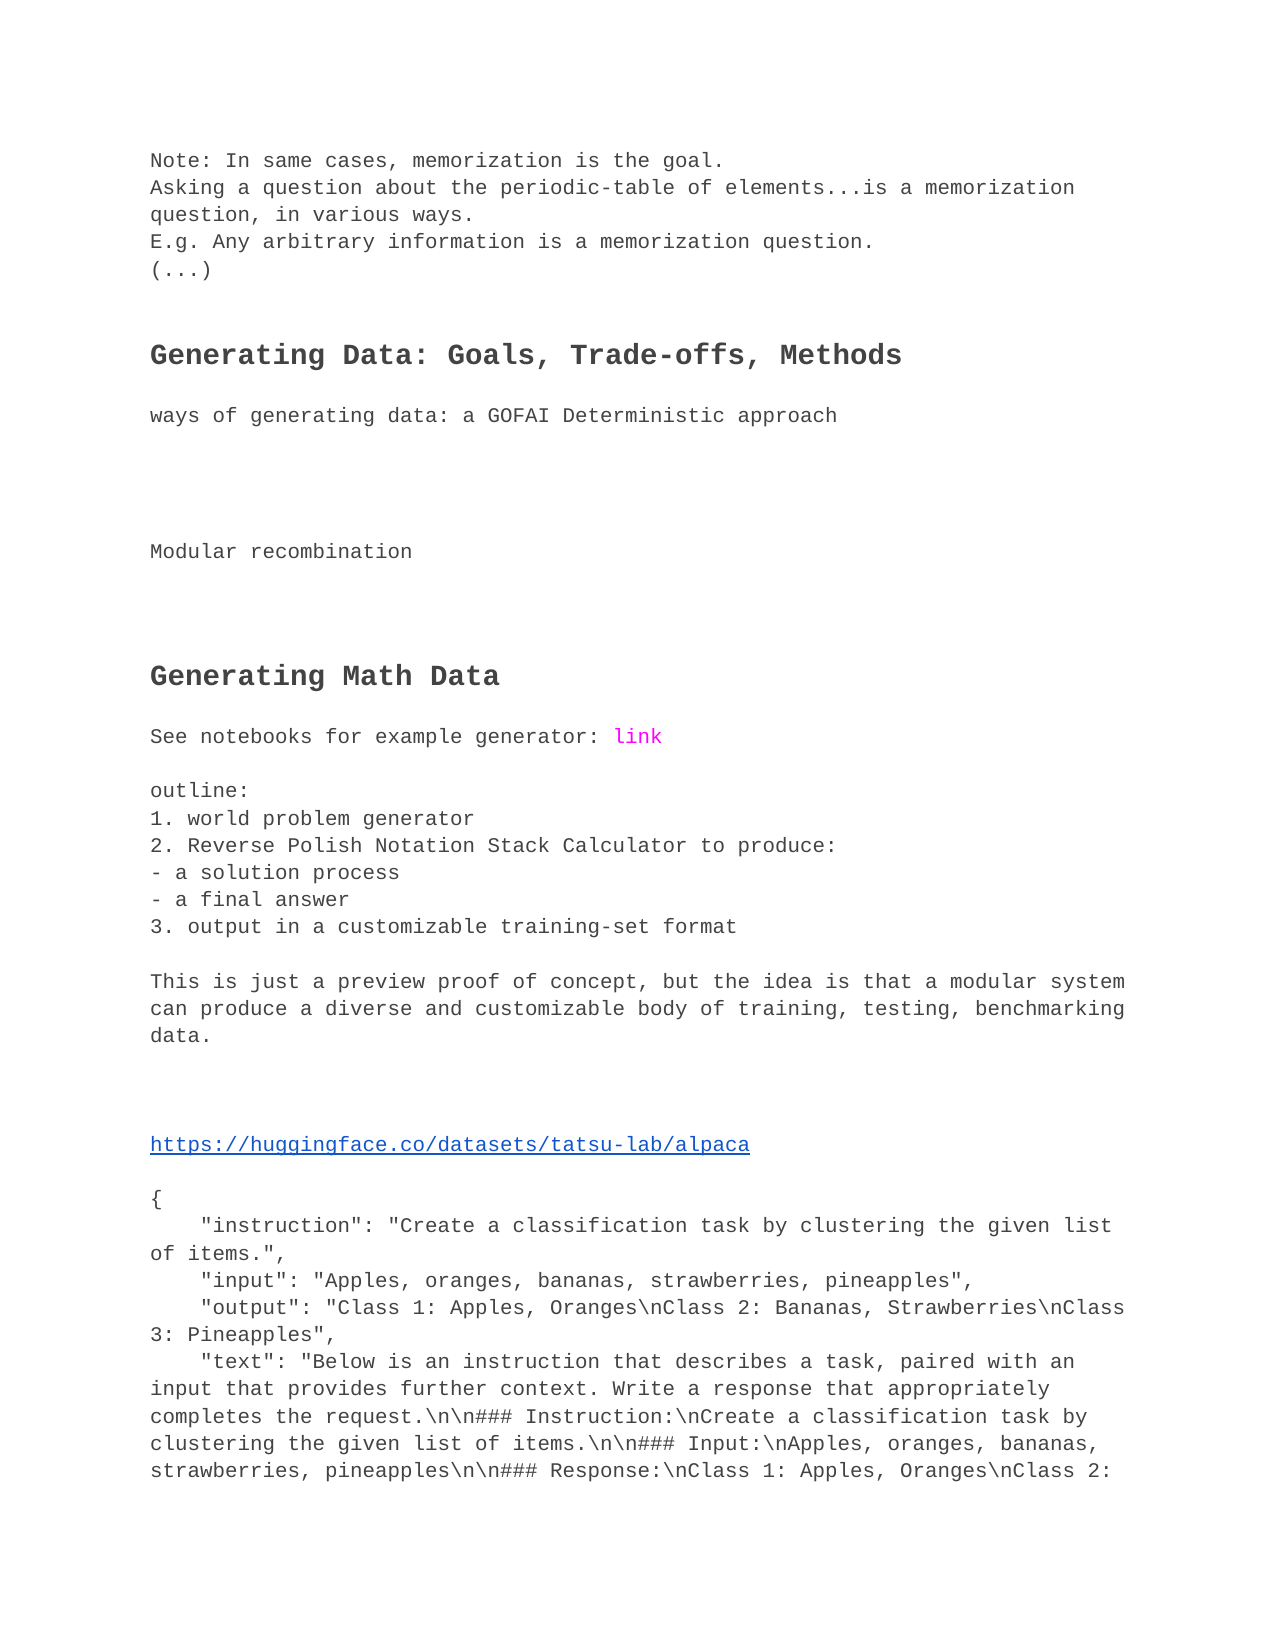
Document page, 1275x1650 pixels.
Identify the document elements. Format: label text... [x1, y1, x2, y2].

text 2. Reverse Polish Notation Stack Calculator to produce: [150, 835, 1125, 858]
text (...) [150, 259, 1125, 282]
text { [150, 1188, 1125, 1212]
text ways of generating data: a GOFAI Deterministic approach [150, 405, 1125, 429]
text outline: [150, 780, 1125, 804]
text See notebooks for example generator: link [150, 726, 1125, 749]
text Modular recombination [150, 541, 1125, 565]
text Generating Math Data [150, 661, 1125, 694]
text 1. world problem generator [150, 807, 1125, 831]
text E.g. Any arbitrary information is a memorization question. [150, 232, 1125, 255]
text Generating Data: Goals, Trade-offs, Methods [150, 340, 1125, 373]
text - a final answer [150, 889, 1125, 913]
text https://huggingface.co/datasets/tatsu-lab/alpaca [150, 1134, 1125, 1157]
text - a solution process [150, 862, 1125, 886]
text This is just a preview proof of concept, but the idea is that a modular system can produce a diverse and customizable body of training, testing, benchmarking data. [150, 971, 1125, 1049]
text Asking a question about the periodic-table of elements...is a memorization question, in various ways. [150, 177, 1125, 228]
text "output": "Class 1: Apples, Oranges\nClass 2: Bananas, Strawberries\nClass 3: Pineapples", [150, 1297, 1125, 1348]
text Note: In same cases, memorization is the goal. [150, 150, 1125, 174]
text "input": "Apples, oranges, bananas, strawberries, pineapples", [150, 1270, 1125, 1293]
text "instruction": "Create a classification task by clustering the given list of items.", [150, 1215, 1125, 1266]
text 3. output in a customizable training-set format [150, 916, 1125, 940]
text "text": "Below is an instruction that describes a task, paired with an input that provides further context. Write a response that appropriately completes the request.\n\n### Instruction:\nCreate a classification task by clustering the given list of items.\n\n### Input:\nApples, oranges, bananas, strawberries, pineapples\n\n### Response:\nClass 1: Apples, Oranges\nClass 2: [150, 1351, 1125, 1484]
